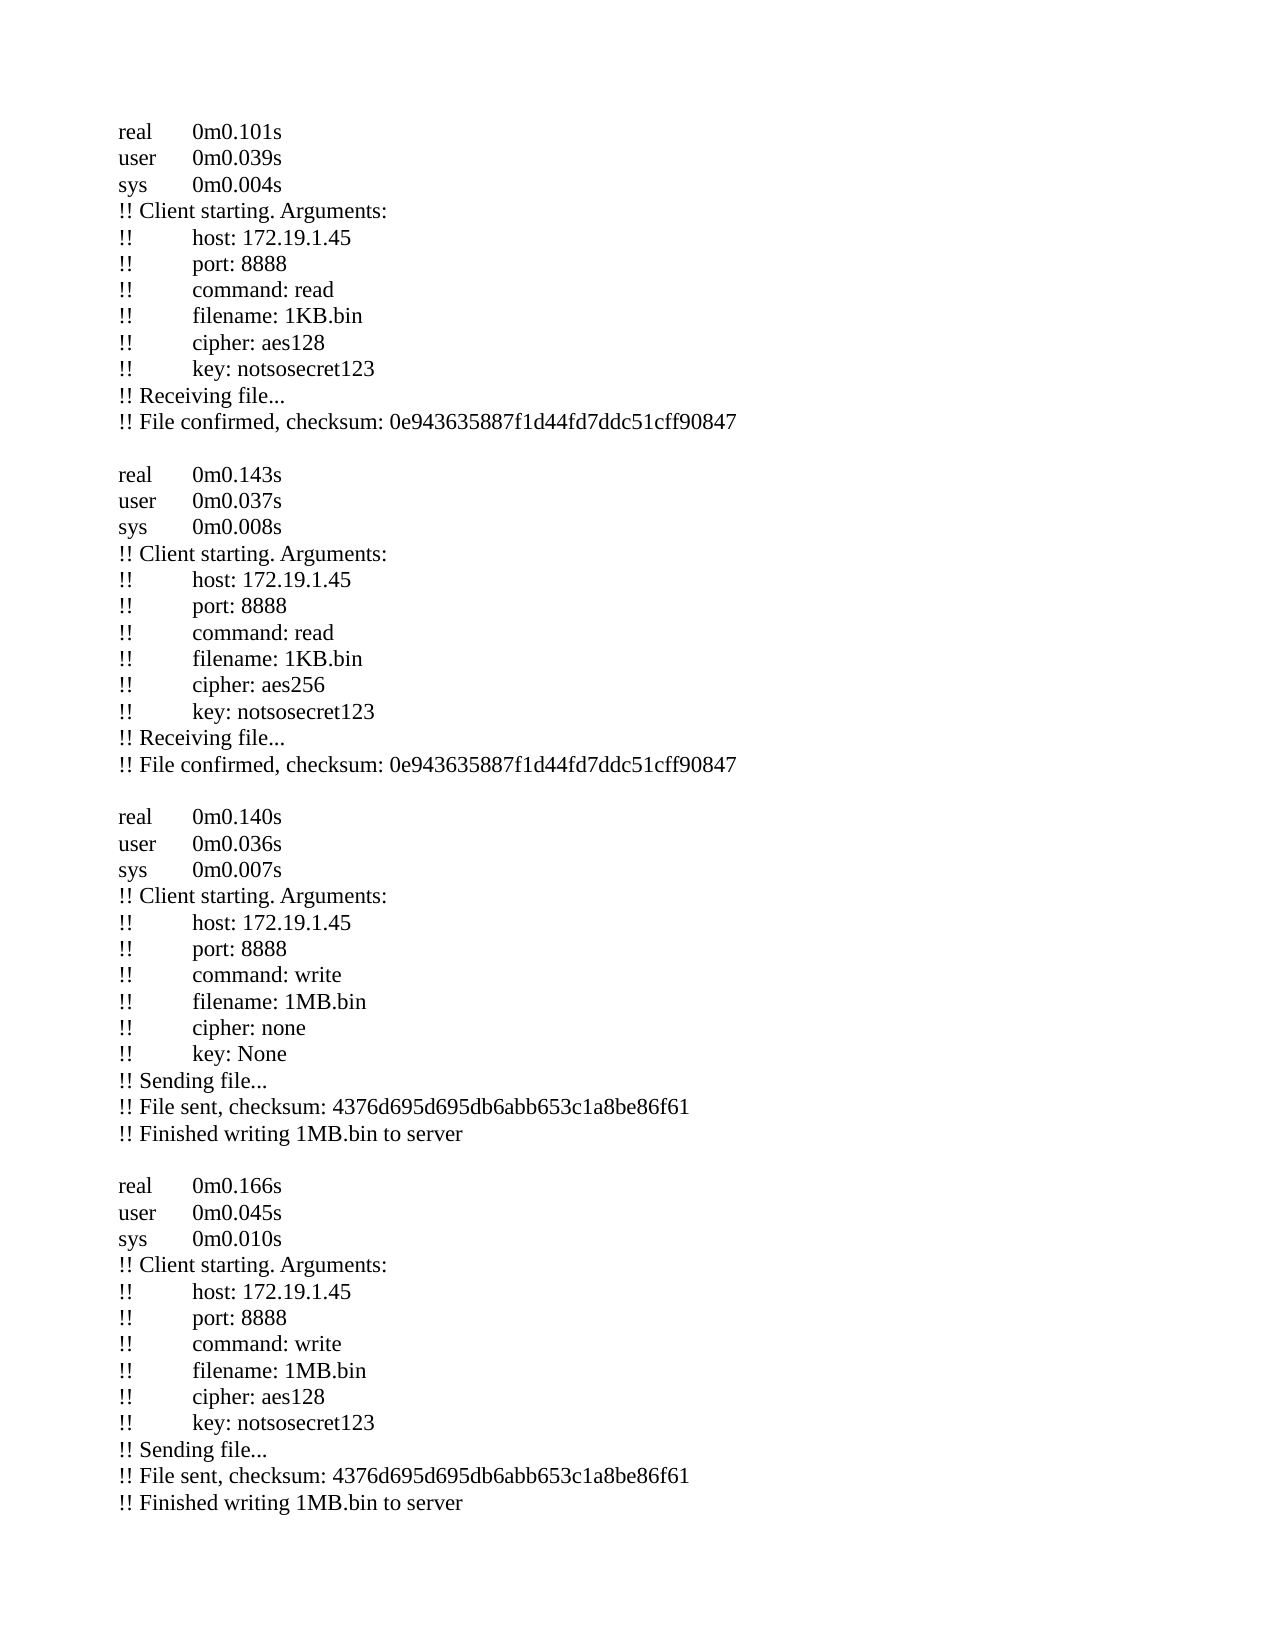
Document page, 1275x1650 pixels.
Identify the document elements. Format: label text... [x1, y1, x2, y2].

text !! key: None [118, 1041, 1157, 1067]
text !! Sending file... [118, 1436, 1157, 1462]
text sys 0m0.007s [118, 856, 1157, 882]
text !! File confirmed, checksum: 0e943635887f1d44fd7ddc51cff90847 [118, 751, 1157, 777]
text !! cipher: aes128 [118, 1383, 1157, 1409]
text !! Client starting. Arguments: [118, 540, 1157, 566]
text !! key: notsosecret123 [118, 698, 1157, 724]
text !! command: write [118, 1330, 1157, 1357]
text user 0m0.037s [118, 487, 1157, 513]
text user 0m0.039s [118, 144, 1157, 171]
text !! command: read [118, 619, 1157, 645]
text !! filename: 1MB.bin [118, 988, 1157, 1014]
text !! cipher: aes256 [118, 672, 1157, 698]
text !! cipher: aes128 [118, 329, 1157, 355]
text !! Client starting. Arguments: [118, 197, 1157, 223]
text !! key: notsosecret123 [118, 355, 1157, 382]
text !! port: 8888 [118, 592, 1157, 619]
text sys 0m0.008s [118, 513, 1157, 540]
text real 0m0.166s [118, 1172, 1157, 1199]
text !! File confirmed, checksum: 0e943635887f1d44fd7ddc51cff90847 [118, 408, 1157, 434]
text !! port: 8888 [118, 250, 1157, 276]
text !! command: read [118, 276, 1157, 303]
text !! cipher: none [118, 1014, 1157, 1041]
text !! File sent, checksum: 4376d695d695db6abb653c1a8be86f61 [118, 1093, 1157, 1119]
text !! filename: 1MB.bin [118, 1357, 1157, 1383]
text !! Sending file... [118, 1067, 1157, 1093]
text real 0m0.143s [118, 461, 1157, 487]
text !! Receiving file... [118, 382, 1157, 408]
text !! Finished writing 1MB.bin to server [118, 1488, 1157, 1515]
text !! command: write [118, 961, 1157, 988]
text !! Client starting. Arguments: [118, 882, 1157, 909]
text !! host: 172.19.1.45 [118, 566, 1157, 592]
text user 0m0.036s [118, 830, 1157, 856]
text !! port: 8888 [118, 935, 1157, 961]
text real 0m0.101s [118, 118, 1157, 144]
text !! Finished writing 1MB.bin to server [118, 1119, 1157, 1146]
text user 0m0.045s [118, 1199, 1157, 1225]
text sys 0m0.004s [118, 171, 1157, 197]
text !! key: notsosecret123 [118, 1409, 1157, 1436]
text !! Receiving file... [118, 724, 1157, 751]
text !! Client starting. Arguments: [118, 1251, 1157, 1278]
text !! host: 172.19.1.45 [118, 1278, 1157, 1304]
text !! host: 172.19.1.45 [118, 223, 1157, 250]
text real 0m0.140s [118, 803, 1157, 830]
text !! filename: 1KB.bin [118, 645, 1157, 672]
text !! File sent, checksum: 4376d695d695db6abb653c1a8be86f61 [118, 1462, 1157, 1488]
text !! port: 8888 [118, 1304, 1157, 1330]
text !! filename: 1KB.bin [118, 303, 1157, 329]
text !! host: 172.19.1.45 [118, 909, 1157, 935]
text sys 0m0.010s [118, 1225, 1157, 1251]
